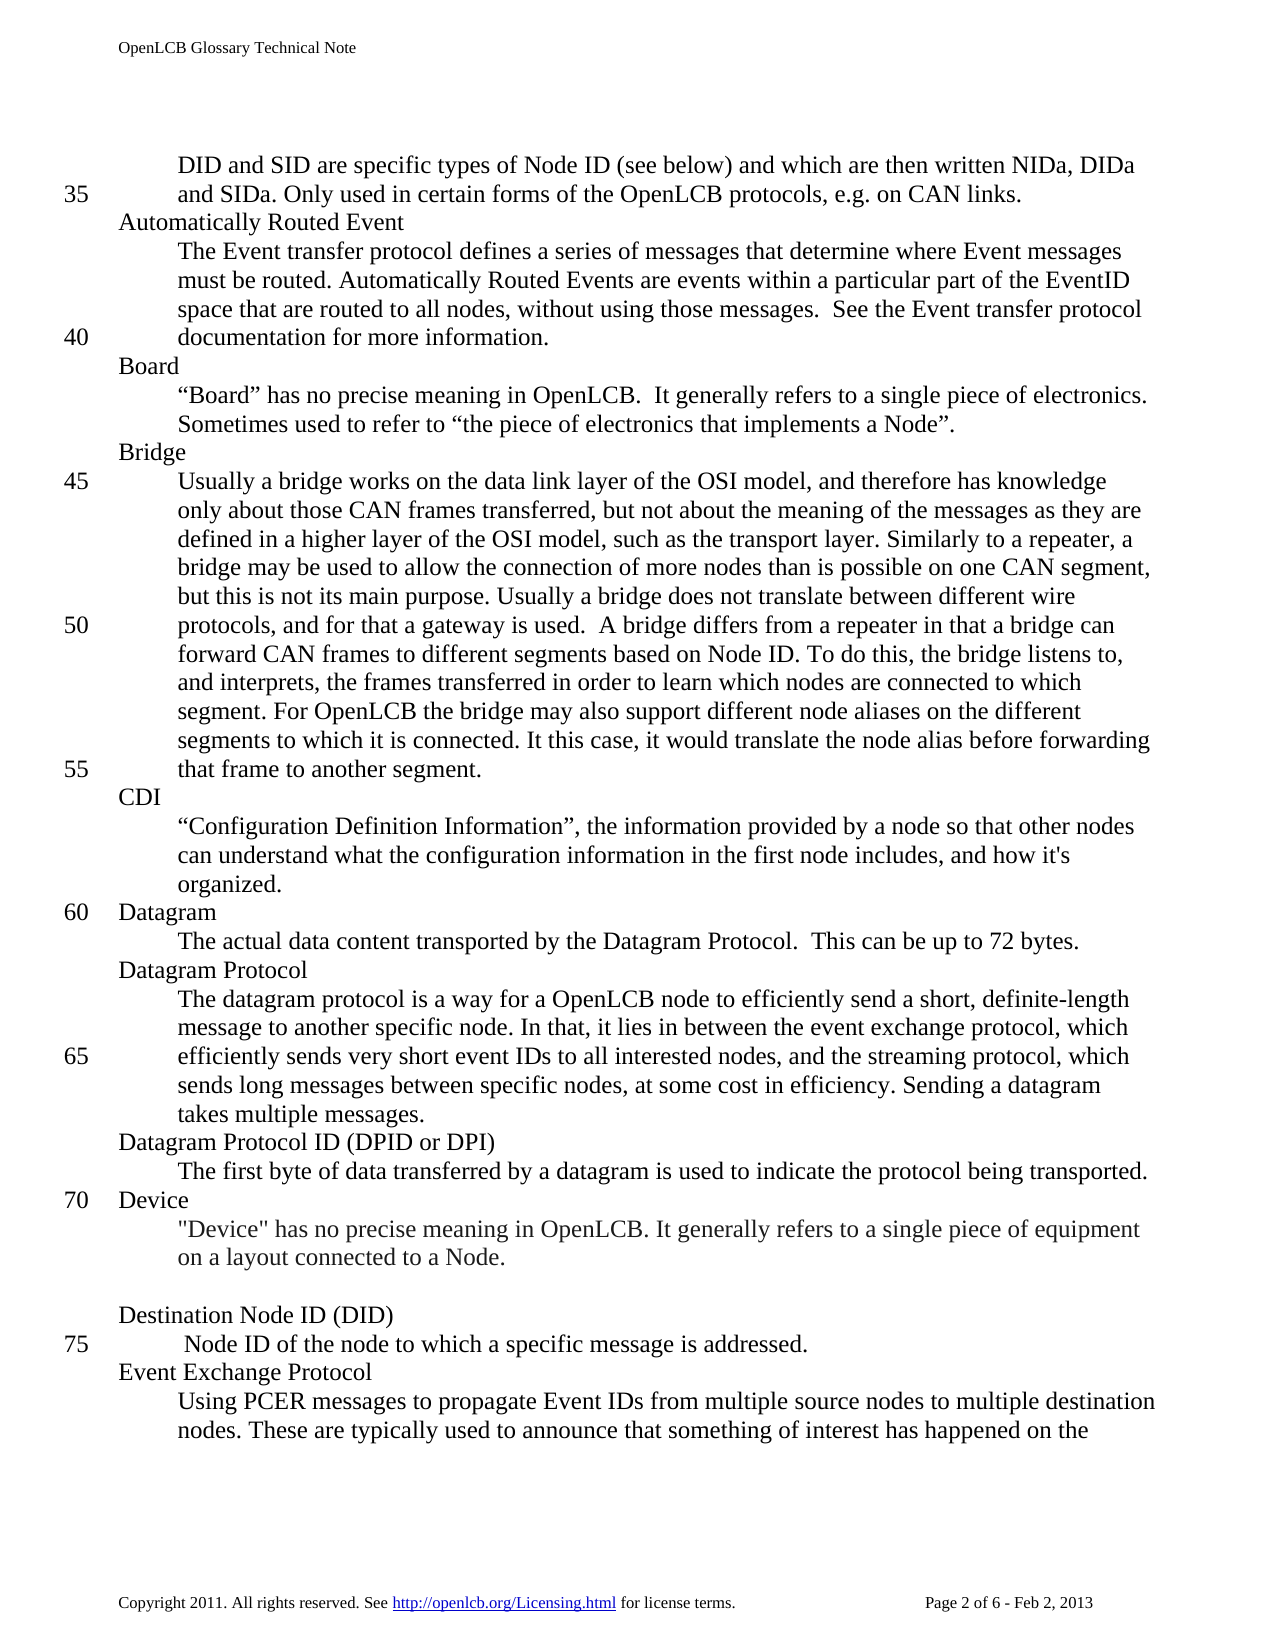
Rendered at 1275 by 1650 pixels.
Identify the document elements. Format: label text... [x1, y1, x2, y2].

subtitle Datagram Protocol [118, 955, 1157, 984]
list The datagram protocol is a way for a OpenLCB node to efficiently send a short, definite-length message to another specific node. In that, it lies in between the event exchange protocol, which efficiently sends very short event IDs to all interested nodes, and the streaming protocol, which sends long messages between specific nodes, at some cost in efficiency. Sending a datagram takes multiple messages. [177, 984, 1157, 1127]
list "Device" has no precise meaning in OpenLCB. It generally refers to a single piece of equipment on a layout connected to a Node. [177, 1214, 1157, 1300]
subtitle Event Exchange Protocol [118, 1357, 1157, 1386]
list The actual data content transported by the Datagram Protocol. This can be up to 72 bytes. [177, 926, 1157, 955]
list The Event transfer protocol defines a series of messages that determine where Event messages must be routed. Automatically Routed Events are events within a particular part of the EventID space that are routed to all nodes, without using those messages. See the Event transfer protocol documentation for more information. [177, 236, 1157, 351]
list Node ID of the node to which a specific message is addressed. [177, 1329, 1157, 1357]
subtitle CDI [118, 782, 1157, 811]
subtitle Bridge [118, 437, 1157, 466]
subtitle Datagram [118, 897, 1157, 926]
list Usually a bridge works on the data link layer of the OSI model, and therefore has knowledge only about those CAN frames transferred, but not about the meaning of the messages as they are defined in a higher layer of the OSI model, such as the transport layer. Similarly to a repeater, a bridge may be used to allow the connection of more nodes than is possible on one CAN segment, but this is not its main purpose. Usually a bridge does not translate between different wire protocols, and for that a gateway is used. A bridge differs from a repeater in that a bridge can forward CAN frames to different segments based on Node ID. To do this, the bridge listens to, and interprets, the frames transferred in order to learn which nodes are connected to which segment. For OpenLCB the bridge may also support different node aliases on the different segments to which it is connected. It this case, it would translate the node alias before forwarding that frame to another segment. [177, 466, 1157, 782]
list “Configuration Definition Information”, the information provided by a node so that other nodes can understand what the configuration information in the first node includes, and how it's organized. [177, 811, 1157, 897]
list The first byte of data transferred by a datagram is used to indicate the protocol being transported. [177, 1156, 1157, 1185]
list “Board” has no precise meaning in OpenLCB. It generally refers to a single piece of electronics. Sometimes used to refer to “the piece of electronics that implements a Node”. [177, 380, 1157, 437]
list Using PCER messages to propagate Event IDs from multiple source nodes to multiple destination nodes. These are typically used to announce that something of interest has happened on the [177, 1386, 1157, 1444]
list Datagram Protocol ID (DPID or DPI) [118, 1127, 1157, 1156]
list DID and SID are specific types of Node ID (see below) and which are then written NIDa, DIDa and SIDa. Only used in certain forms of the OpenLCB protocols, e.g. on CAN links. [177, 150, 1157, 207]
subtitle Device [118, 1185, 1157, 1214]
subtitle Destination Node ID (DID) [118, 1300, 1157, 1329]
subtitle Automatically Routed Event [118, 207, 1157, 236]
subtitle Board [118, 351, 1157, 380]
